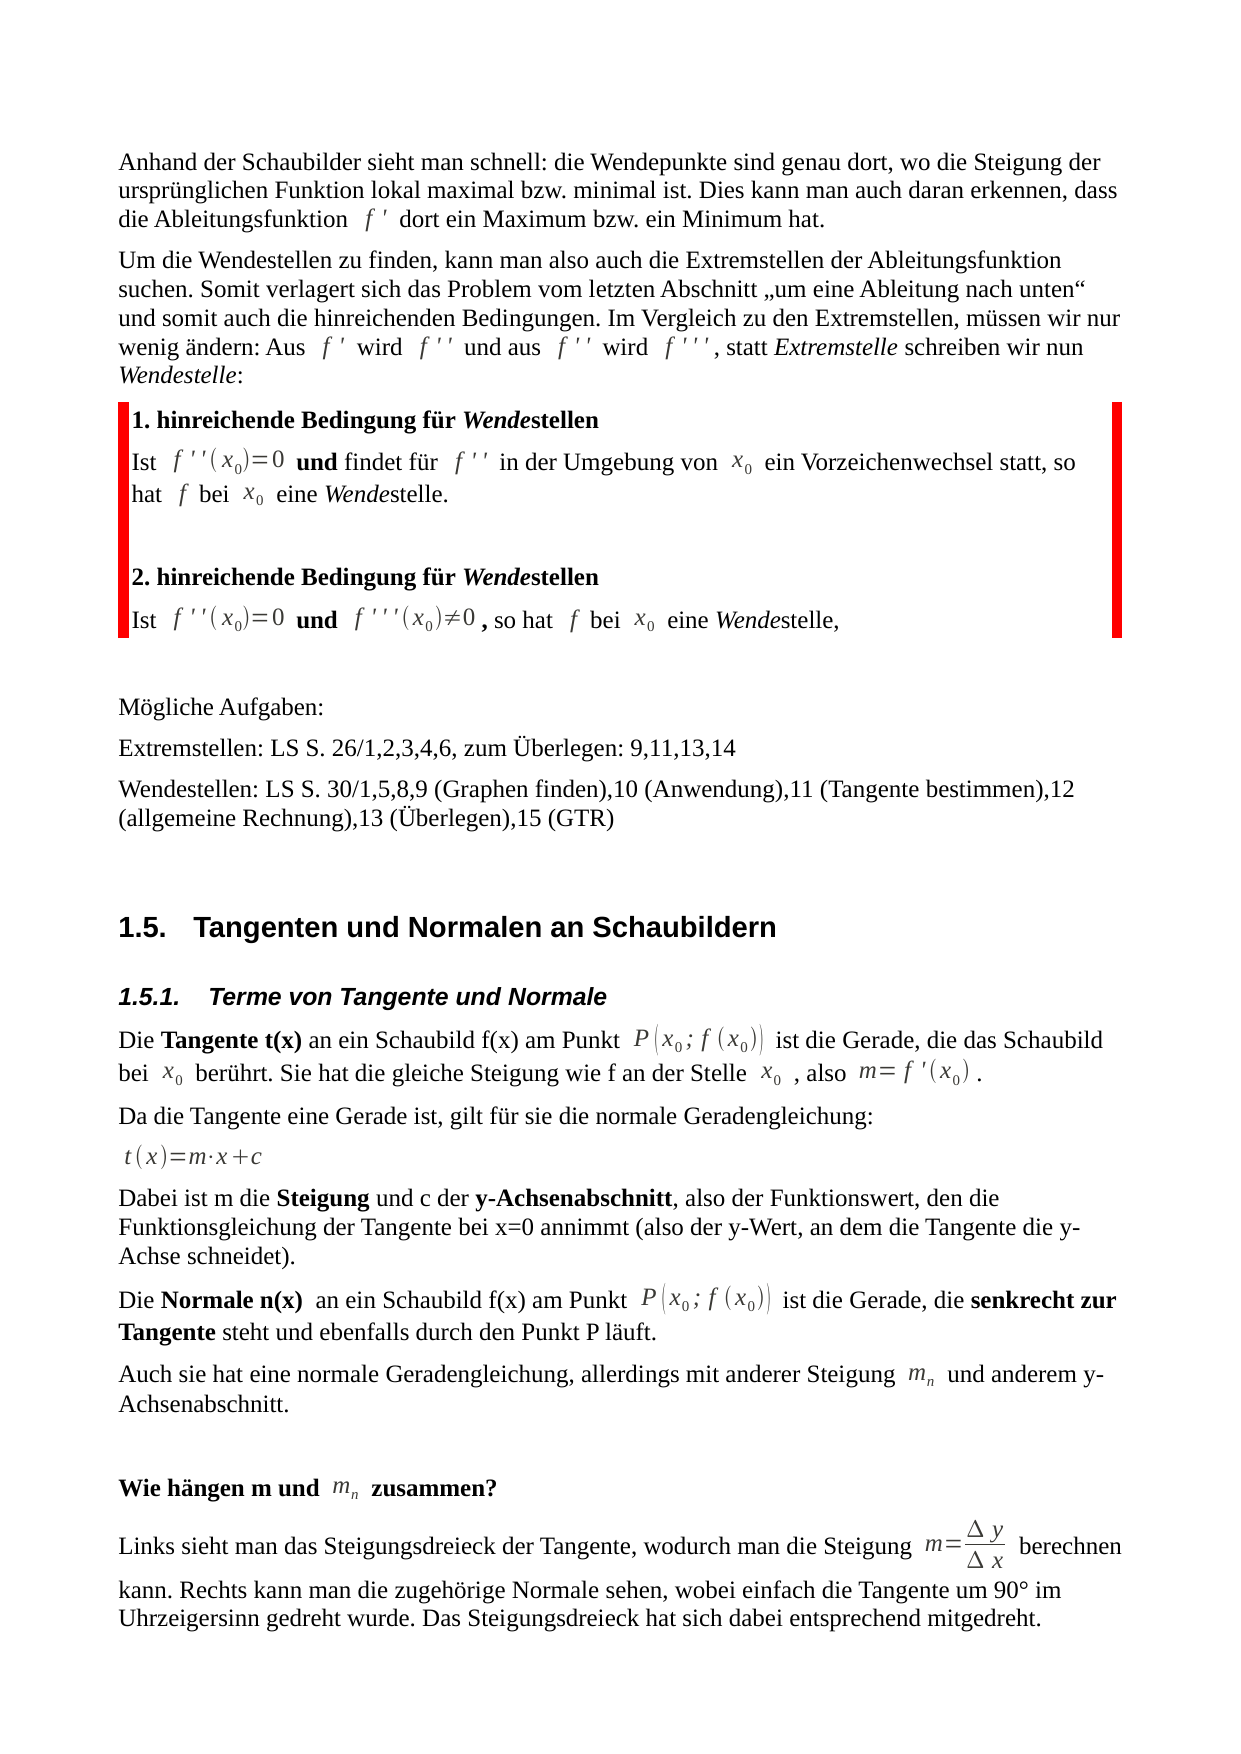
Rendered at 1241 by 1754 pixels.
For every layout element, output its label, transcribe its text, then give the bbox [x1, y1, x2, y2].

text Da die Tangente eine Gerade ist, gilt für sie die normale Geradengleichung: [118, 1101, 1122, 1130]
text Ist und findet für in der Umgebung von ein Vorzeichenwechsel statt, so hat bei eine Wendestelle. [129, 443, 1112, 509]
text Um die Wendestellen zu finden, kann man also auch die Extremstellen der Ableitungsfunktion suchen. Somit verlagert sich das Problem vom letzten Abschnitt „um eine Ableitung nach unten“ und somit auch die hinreichenden Bedingungen. Im Vergleich zu den Extremstellen, müssen wir nur wenig ändern: Aus wird und aus wird , statt Extremstelle schreiben wir nun Wendestelle: [118, 246, 1122, 389]
text Mögliche Aufgaben: [118, 692, 1122, 721]
text Ist und , so hat bei eine Wendestelle, [129, 601, 1112, 638]
text Wendestellen: LS S. 30/1,5,8,9 (Graphen finden),10 (Anwendung),11 (Tangente bestimmen),12 (allgemeine Rechnung),13 (Überlegen),15 (GTR) [118, 774, 1122, 832]
subtitle Tangenten und Normalen an Schaubildern [118, 911, 1122, 944]
text Links sieht man das Steigungsdreieck der Tangente, wodurch man die Steigung berechnen kann. Rechts kann man die zugehörige Normale sehen, wobei einfach die Tangente um 90° im Uhrzeigersinn gedreht wurde. Das Steigungsdreieck hat sich dabei entsprechend mitgedreht. [118, 1516, 1122, 1632]
text Anhand der Schaubilder sieht man schnell: die Wendepunkte sind genau dort, wo die Steigung der ursprünglichen Funktion lokal maximal bzw. minimal ist. Dies kann man auch daran erkennen, dass die Ableitungsfunktion dort ein Maximum bzw. ein Minimum hat. [118, 147, 1122, 233]
text Dabei ist m die Steigung und c der y-Achsenabschnitt, also der Funktionswert, den die Funktionsgleichung der Tangente bei x=0 annimmt (also der y-Wert, an dem die Tangente die y-Achse schneidet). [118, 1183, 1122, 1270]
text Auch sie hat eine normale Geradengleichung, allerdings mit anderer Steigung und anderem y-Achsenabschnitt. [118, 1358, 1122, 1418]
text Die Tangente t(x) an ein Schaubild f(x) am Punkt ist die Gerade, die das Schaubild bei berührt. Sie hat die gleiche Steigung wie f an der Stelle , also . [118, 1023, 1122, 1088]
text Die Normale n(x) an ein Schaubild f(x) am Punkt ist die Gerade, die senkrecht zur Tangente steht und ebenfalls durch den Punkt P läuft. [118, 1282, 1122, 1346]
text 1. hinreichende Bedingung für Wendestellen [129, 402, 1112, 433]
text 2. hinreichende Bedingung für Wendestellen [129, 559, 1112, 591]
text Extremstellen: LS S. 26/1,2,3,4,6, zum Überlegen: 9,11,13,14 [118, 733, 1122, 762]
subtitle Terme von Tangente und Normale [118, 982, 1122, 1010]
text Wie hängen m und zusammen? [118, 1472, 1122, 1503]
